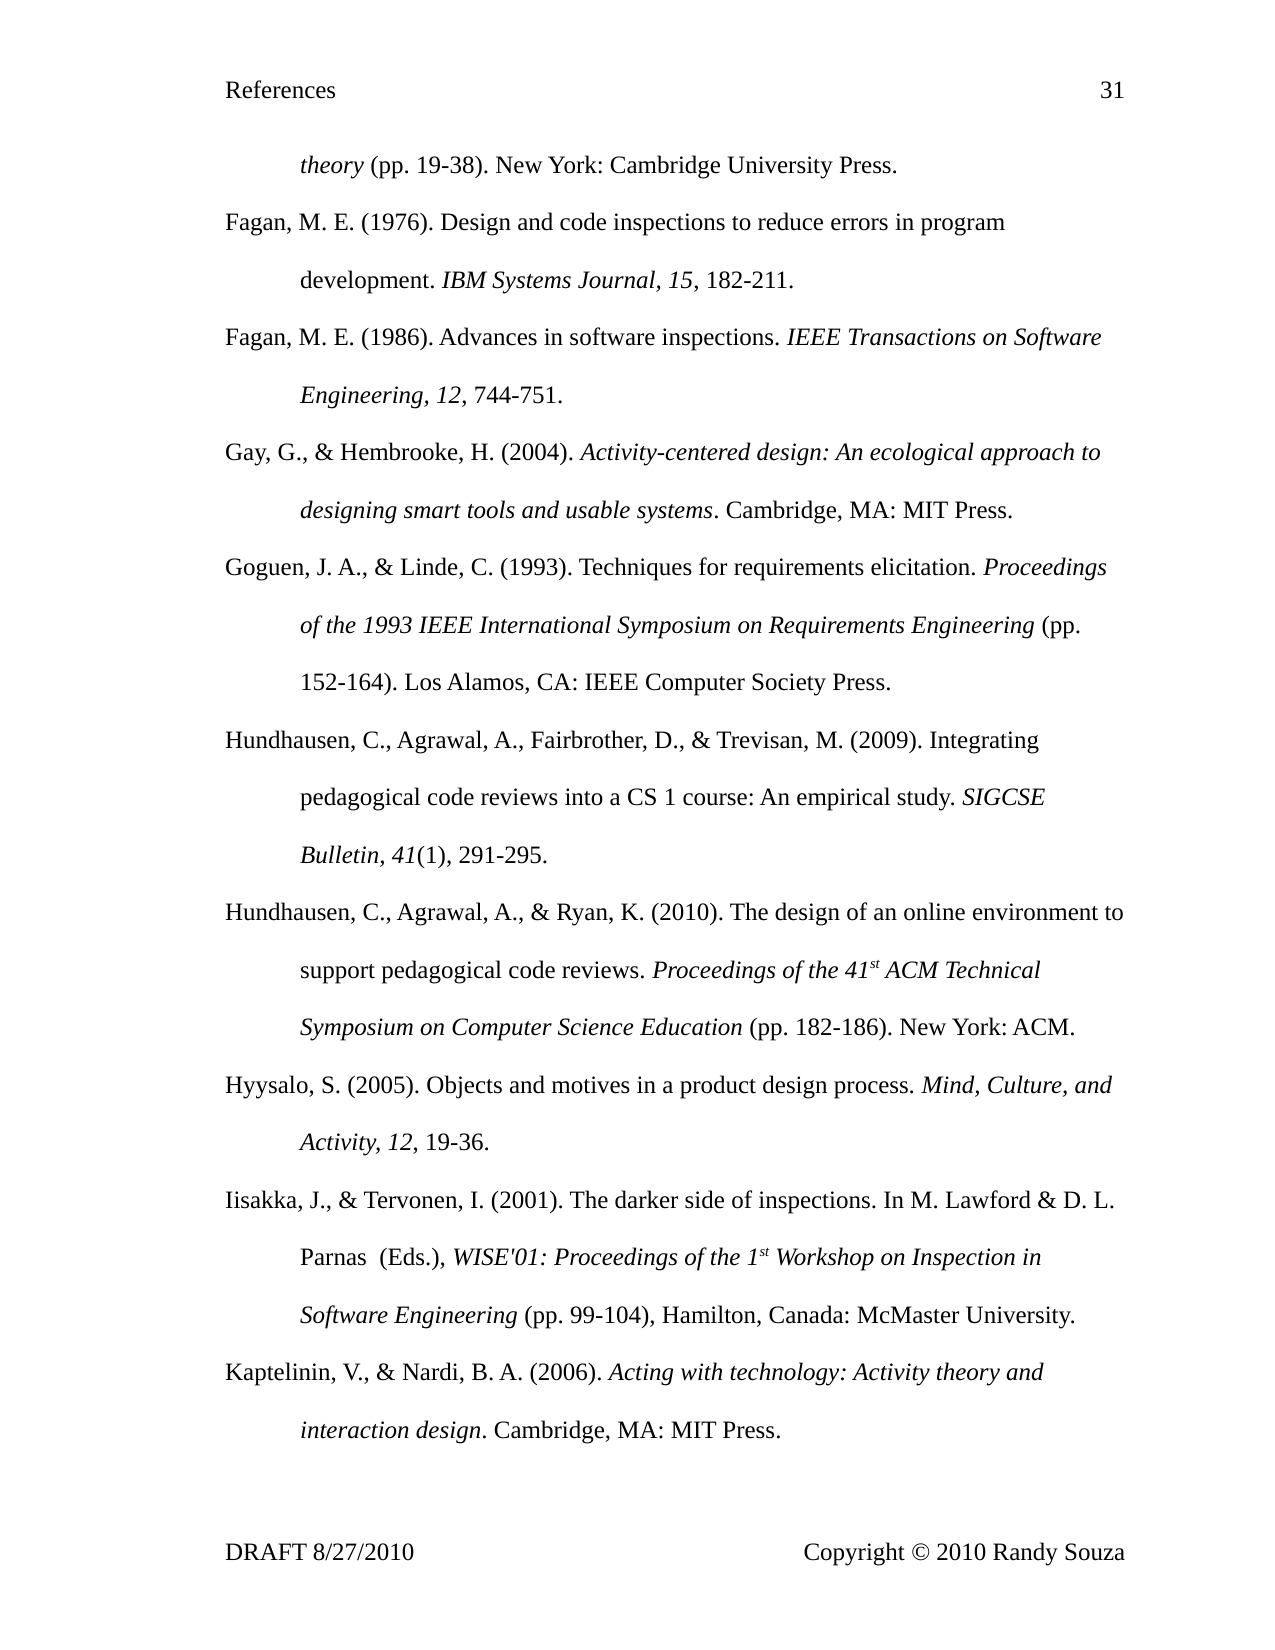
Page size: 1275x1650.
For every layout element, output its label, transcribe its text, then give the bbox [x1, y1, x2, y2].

text Hyysalo, S. (2005). Objects and motives in a product design process. Mind, Culture, and Activity, 12, 19-36. [225, 1070, 1125, 1156]
text Fagan, M. E. (1986). Advances in software inspections. IEEE Transactions on Software Engineering, 12, 744-751. [225, 322, 1125, 409]
text Fagan, M. E. (1976). Design and code inspections to reduce errors in program development. IBM Systems Journal, 15, 182-211. [225, 207, 1125, 294]
text Hundhausen, C., Agrawal, A., Fairbrother, D., & Trevisan, M. (2009). Integrating pedagogical code reviews into a CS 1 course: An empirical study. SIGCSE Bulletin, 41(1), 291-295. [225, 725, 1125, 869]
text theory (pp. 19-38). New York: Cambridge University Press. [225, 150, 1125, 179]
text Goguen, J. A., & Linde, C. (1993). Techniques for requirements elicitation. Proceedings of the 1993 IEEE International Symposium on Requirements Engineering (pp. 152-164). Los Alamos, CA: IEEE Computer Society Press. [225, 552, 1125, 696]
text Hundhausen, C., Agrawal, A., & Ryan, K. (2010). The design of an online environment to support pedagogical code reviews. Proceedings of the 41st ACM Technical Symposium on Computer Science Education (pp. 182-186). New York: ACM. [225, 897, 1125, 1041]
text Gay, G., & Hembrooke, H. (2004). Activity-centered design: An ecological approach to designing smart tools and usable systems. Cambridge, MA: MIT Press. [225, 437, 1125, 524]
text Iisakka, J., & Tervonen, I. (2001). The darker side of inspections. In M. Lawford & D. L. Parnas (Eds.), WISE'01: Proceedings of the 1st Workshop on Inspection in Software Engineering (pp. 99-104), Hamilton, Canada: McMaster University. [225, 1185, 1125, 1329]
text Kaptelinin, V., & Nardi, B. A. (2006). Acting with technology: Activity theory and interaction design. Cambridge, MA: MIT Press. [225, 1357, 1125, 1444]
